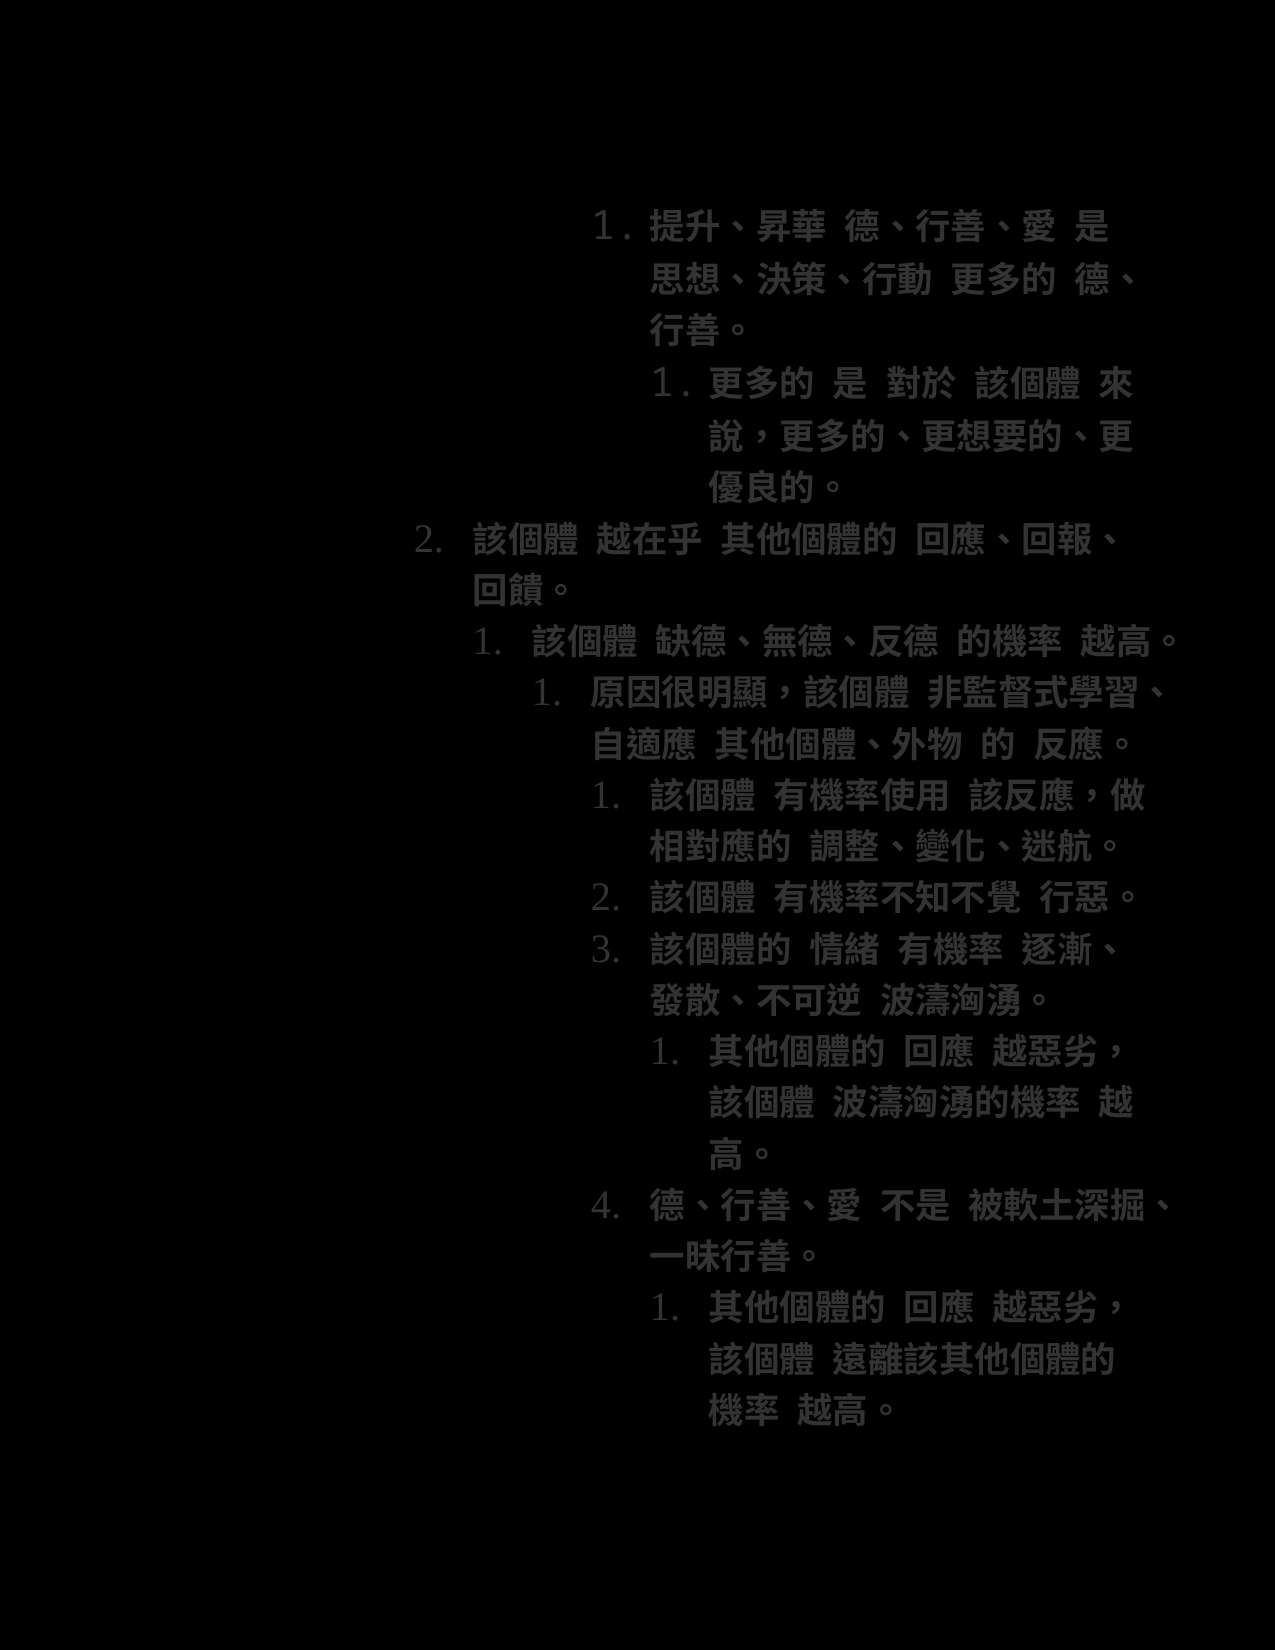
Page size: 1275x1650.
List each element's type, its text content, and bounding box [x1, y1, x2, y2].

list 該個體 有機率不知不覺 行惡。 [591, 870, 1157, 921]
list 提升、昇華 德、行善、愛 是 思想、決策、行動 更多的 德、行善。 [591, 196, 1157, 353]
list 該個體的 情緒 有機率 逐漸、發散、不可逆 波濤洶湧。 [591, 921, 1157, 1023]
list 該個體 有機率使用 該反應，做 相對應的 調整、變化、迷航。 [591, 767, 1157, 870]
list 德、行善、愛 不是 被軟土深掘、一昧行善。 [591, 1177, 1157, 1280]
list 該個體 越在乎 其他個體的 回應、回報、回饋。 [413, 511, 1157, 613]
list 更多的 是 對於 該個體 來說，更多的、更想要的、更優良的。 [649, 353, 1157, 511]
list 該個體 缺德、無德、反德 的機率 越高。 [472, 613, 1157, 665]
list 其他個體的 回應 越惡劣，該個體 遠離該其他個體的 機率 越高。 [649, 1280, 1157, 1433]
list 其他個體的 回應 越惡劣，該個體 波濤洶湧的機率 越高。 [649, 1023, 1157, 1177]
list 原因很明顯，該個體 非監督式學習、自適應 其他個體、外物 的 反應。 [532, 665, 1157, 767]
